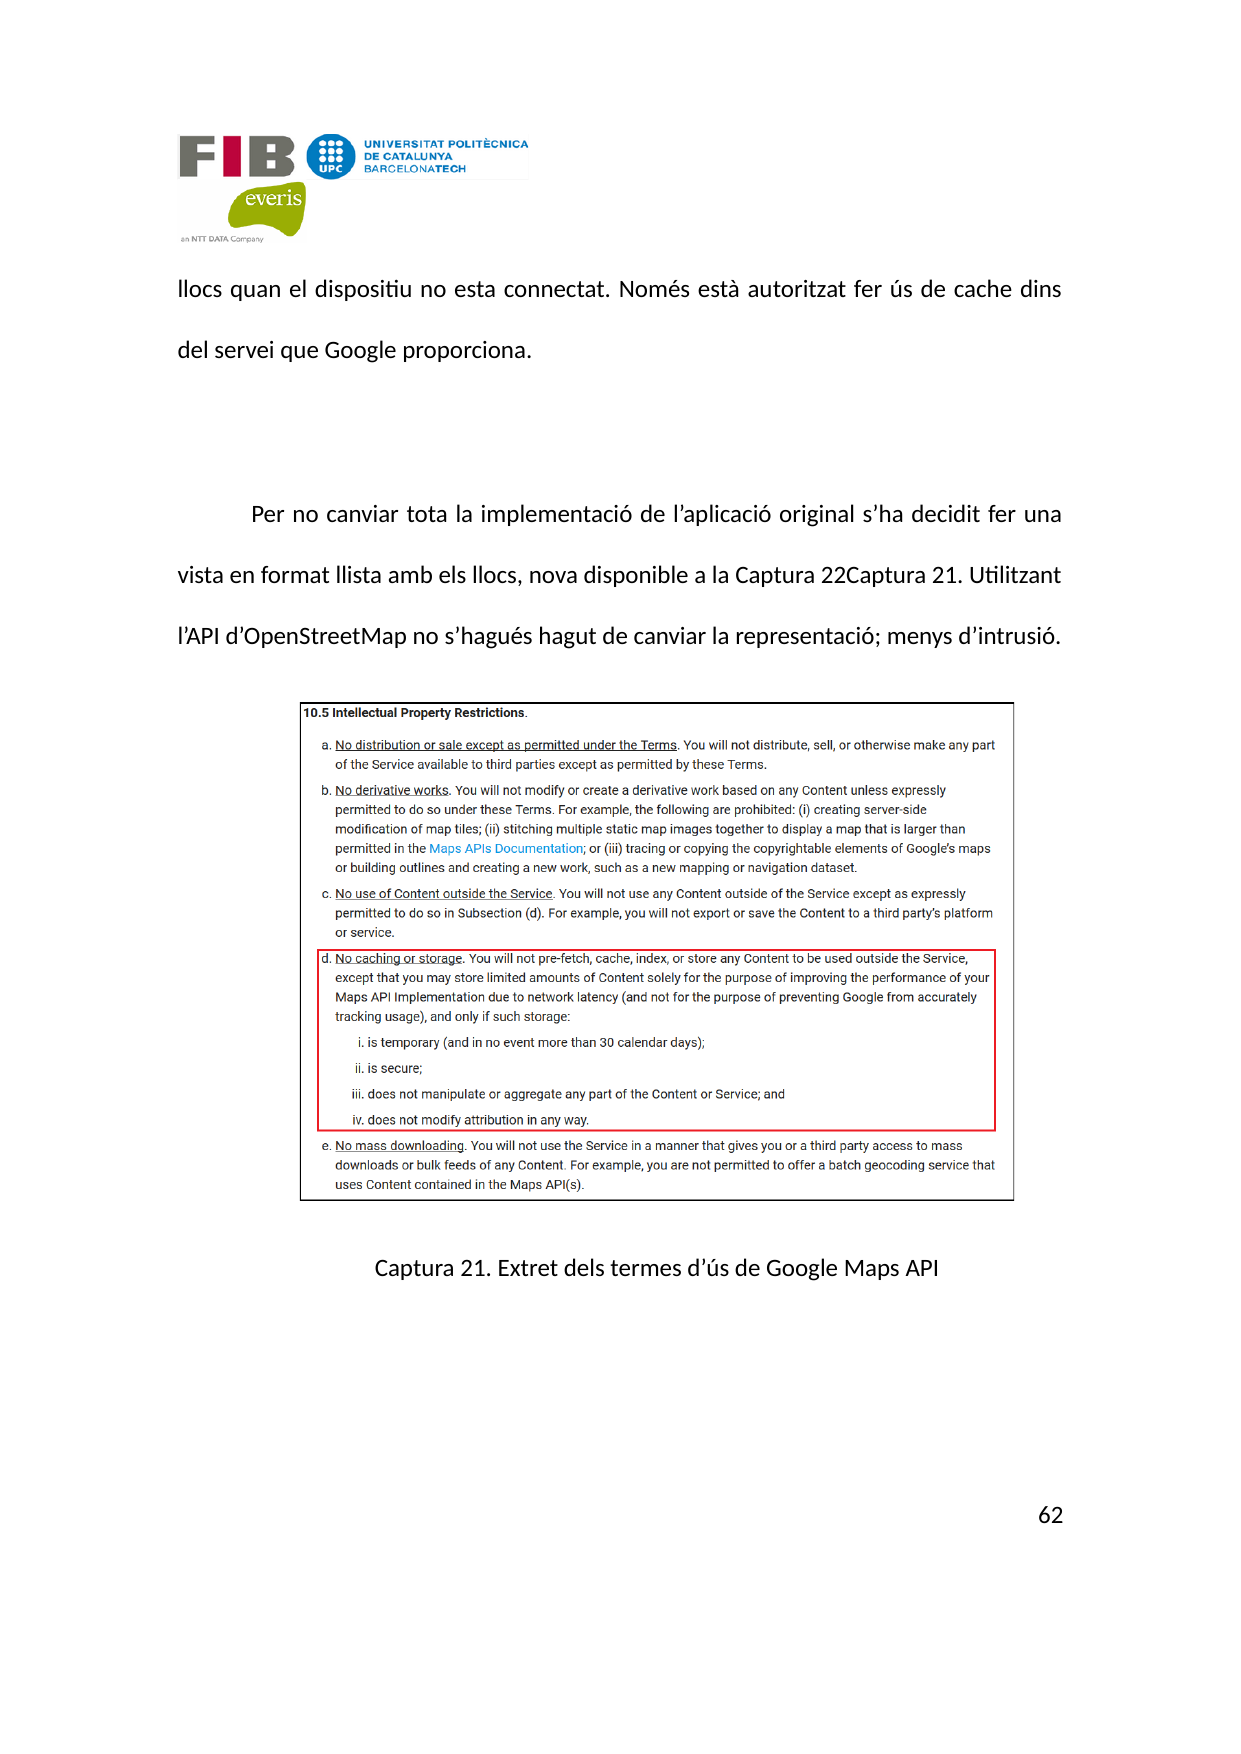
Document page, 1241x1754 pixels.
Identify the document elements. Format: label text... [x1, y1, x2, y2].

picture [299, 702, 1015, 1201]
text llocs quan el dispositiu no esta connectat. Només està autoritzat fer ús de cache dins del servei que Google proporciona. [177, 273, 1063, 365]
text Per no canviar tota la implementació de l’aplicació original s’ha decidit fer una vista en format llista amb els llocs, nova disponible a la Captura 22Captura 21. Utilitzant l’API d’OpenStreetMap no s’hagués hagut de canviar la representació; menys d’intrusió. [177, 498, 1063, 651]
picture [177, 134, 529, 243]
text Captura 21. Extret dels termes d’ús de Google Maps API [177, 1252, 1063, 1283]
